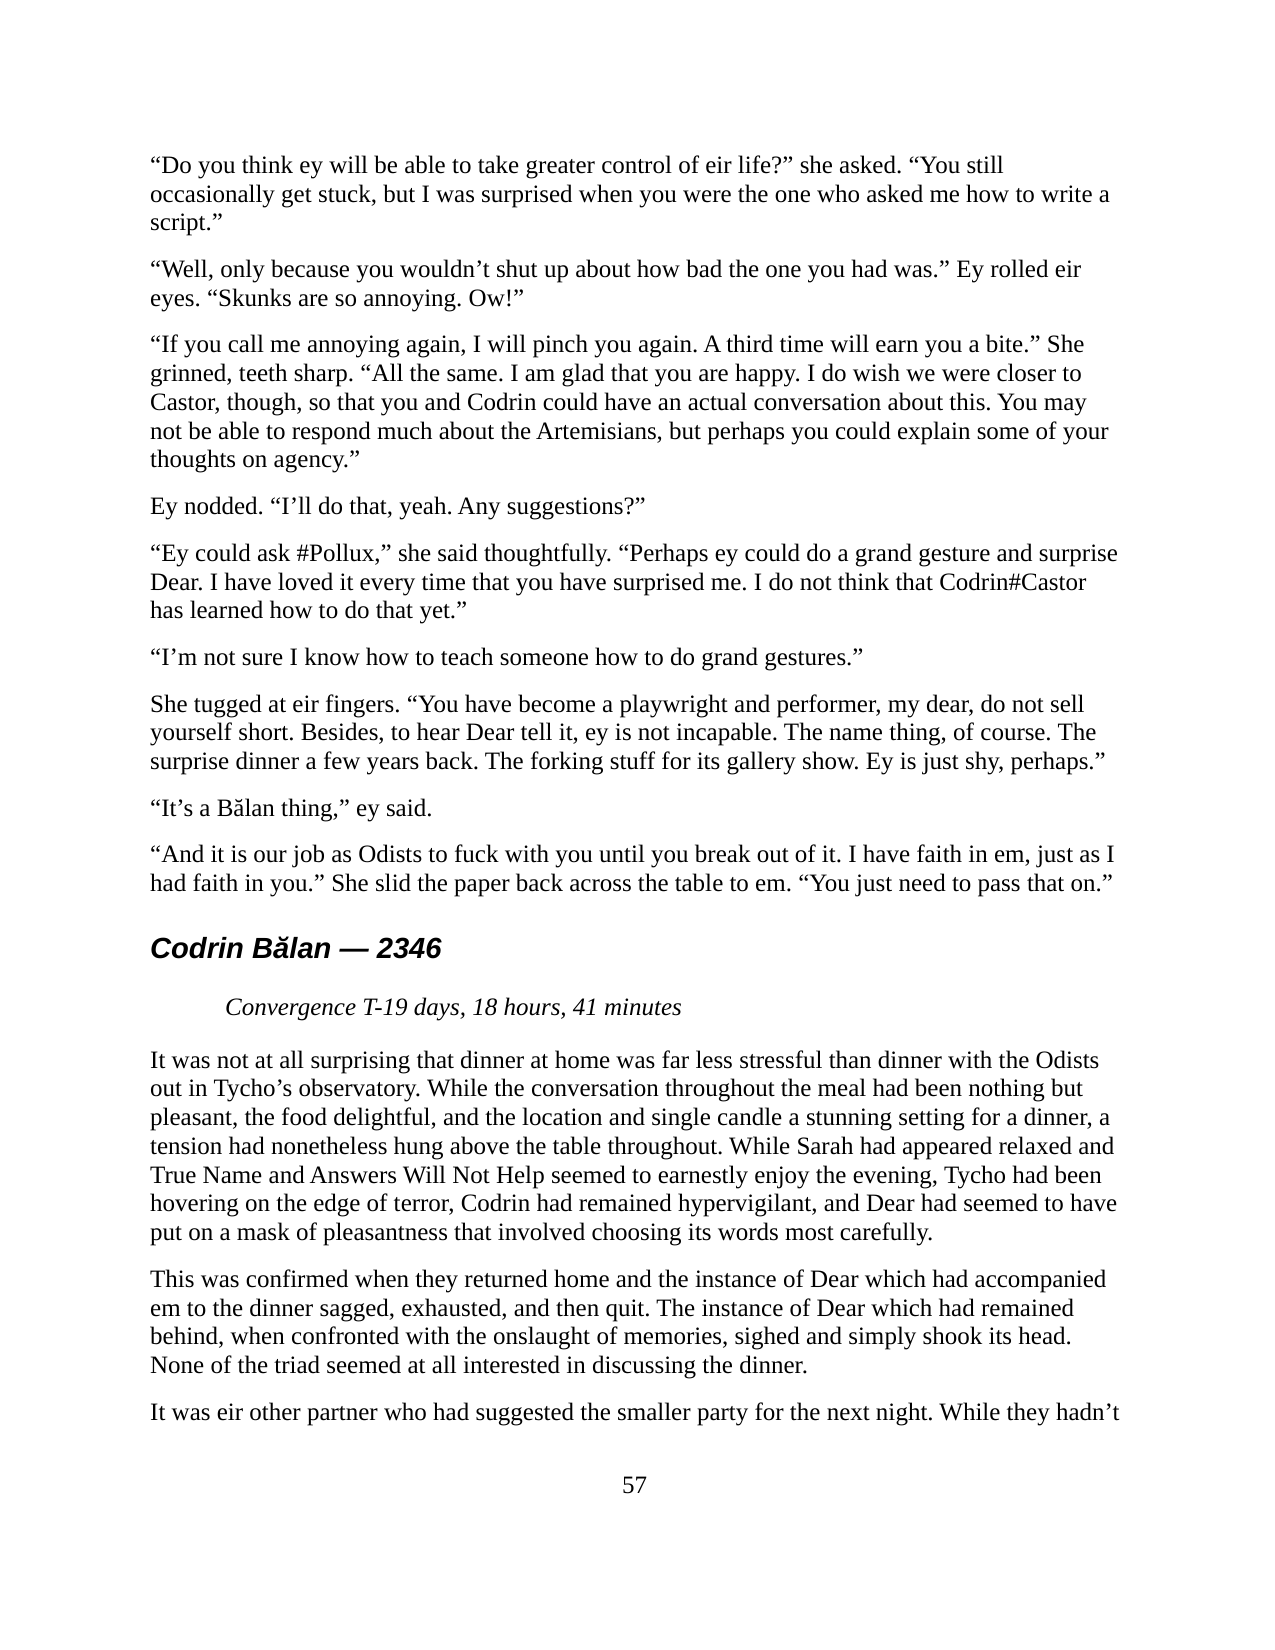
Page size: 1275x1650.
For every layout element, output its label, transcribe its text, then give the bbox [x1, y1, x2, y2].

text Convergence T-19 days, 18 hours, 41 minutes [225, 992, 1125, 1021]
text “If you call me annoying again, I will pinch you again. A third time will earn you a bite.” She grinned, teeth sharp. “All the same. I am glad that you are happy. I do wish we were closer to Castor, though, so that you and Codrin could have an actual conversation about this. You may not be able to respond much about the Artemisians, but perhaps you could explain some of your thoughts on agency.” [150, 329, 1125, 473]
text It was not at all surprising that dinner at home was far less stressful than dinner with the Odists out in Tycho’s observatory. While the conversation throughout the meal had been nothing but pleasant, the food delightful, and the location and single candle a stunning setting for a dinner, a tension had nonetheless hung above the table throughout. While Sarah had appeared relaxed and True Name and Answers Will Not Help seemed to earnestly enjoy the evening, Tycho had been hovering on the edge of terror, Codrin had remained hypervigilant, and Dear had seemed to have put on a mask of pleasantness that involved choosing its words most carefully. [150, 1045, 1125, 1246]
text “It’s a Bălan thing,” ey said. [150, 793, 1125, 822]
text She tugged at eir fingers. “You have become a playwright and performer, my dear, do not sell yourself short. Besides, to hear Dear tell it, ey is not incapable. The name thing, of course. The surprise dinner a few years back. The forking stuff for its gallery show. Ey is just shy, perhaps.” [150, 689, 1125, 775]
text This was confirmed when they returned home and the instance of Dear which had accompanied em to the dinner sagged, exhausted, and then quit. The instance of Dear which had remained behind, when confronted with the onslaught of memories, sighed and simply shook its head. None of the triad seemed at all interested in discussing the dinner. [150, 1264, 1125, 1379]
text “I’m not sure I know how to teach someone how to do grand gestures.” [150, 642, 1125, 671]
text “Well, only because you wouldn’t shut up about how bad the one you had was.” Ey rolled eir eyes. “Skunks are so annoying. Ow!” [150, 254, 1125, 312]
text “Ey could ask #Pollux,” she said thoughtfully. “Perhaps ey could do a grand gesture and surprise Dear. I have loved it every time that you have surprised me. I do not think that Codrin#Castor has learned how to do that yet.” [150, 538, 1125, 624]
subtitle Codrin Bălan — 2346 [150, 931, 1125, 964]
text Ey nodded. “I’ll do that, yeah. Any suggestions?” [150, 491, 1125, 520]
text It was eir other partner who had suggested the smaller party for the next night. While they hadn’t [150, 1397, 1125, 1426]
text “Do you think ey will be able to take greater control of eir life?” she asked. “You still occasionally get stuck, but I was surprised when you were the one who asked me how to write a script.” [150, 150, 1125, 236]
text “And it is our job as Odists to fuck with you until you break out of it. I have faith in em, just as I had faith in you.” She slid the paper back across the table to em. “You just need to pass that on.” [150, 839, 1125, 897]
